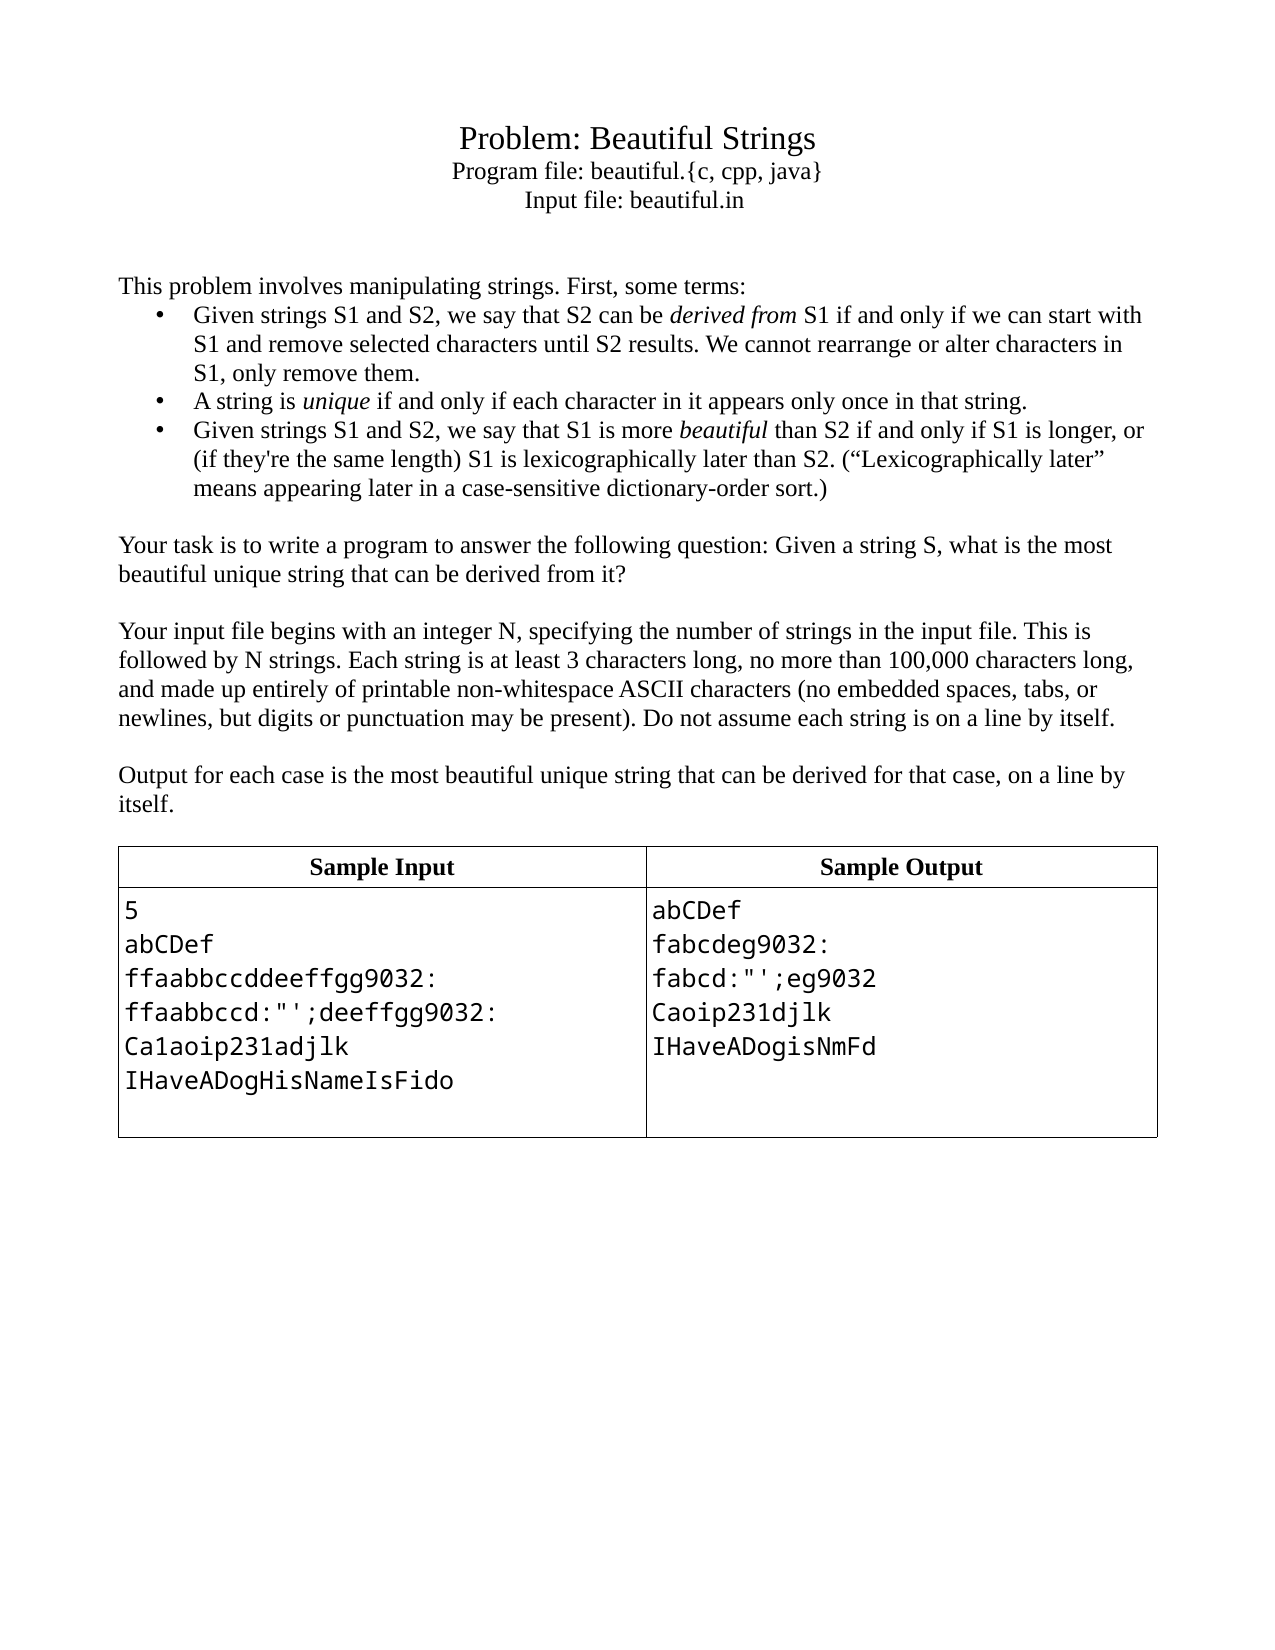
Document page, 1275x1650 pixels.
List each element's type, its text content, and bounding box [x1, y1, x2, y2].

text Your input file begins with an integer N, specifying the number of strings in the input file. This is followed by N strings. Each string is at least 3 characters long, no more than 100,000 characters long, and made up entirely of printable non-whitespace ASCII characters (no embedded spaces, tabs, or newlines, but digits or punctuation may be present). Do not assume each string is on a line by itself. [118, 616, 1157, 731]
text Your task is to write a program to answer the following question: Given a string S, what is the most beautiful unique string that can be derived from it? [118, 530, 1157, 588]
text Output for each case is the most beautiful unique string that can be derived for that case, on a line by itself. [118, 760, 1157, 818]
list A string is unique if and only if each character in it appears only once in that string. [156, 386, 1157, 415]
table_header Sample Output [647, 847, 1157, 887]
text Program file: beautiful.{c, cpp, java} [118, 156, 1157, 185]
list Given strings S1 and S2, we say that S1 is more beautiful than S2 if and only if S1 is longer, or (if they're the same length) S1 is lexicographically later than S2. (“Lexicographically later” means appearing later in a case-sensitive dictionary-order sort.) [156, 415, 1157, 501]
table_cell abCDef fabcdeg9032: fabcd:"';eg9032 Caoip231djlk IHaveADogisNmFd [647, 888, 1157, 1137]
text Input file: beautiful.in [118, 185, 1157, 214]
table_cell 5 abCDef ffaabbccddeeffgg9032: ffaabbccd:"';deeffgg9032: Ca1aoip231adjlk IHaveADogHisNameIsFido [119, 888, 646, 1137]
list Given strings S1 and S2, we say that S2 can be derived from S1 if and only if we can start with S1 and remove selected characters until S2 results. We cannot rearrange or alter characters in S1, only remove them. [156, 300, 1157, 386]
table_header Sample Input [119, 847, 646, 887]
text This problem involves manipulating strings. First, some terms: [118, 271, 1157, 300]
text Problem: Beautiful Strings [118, 118, 1157, 156]
